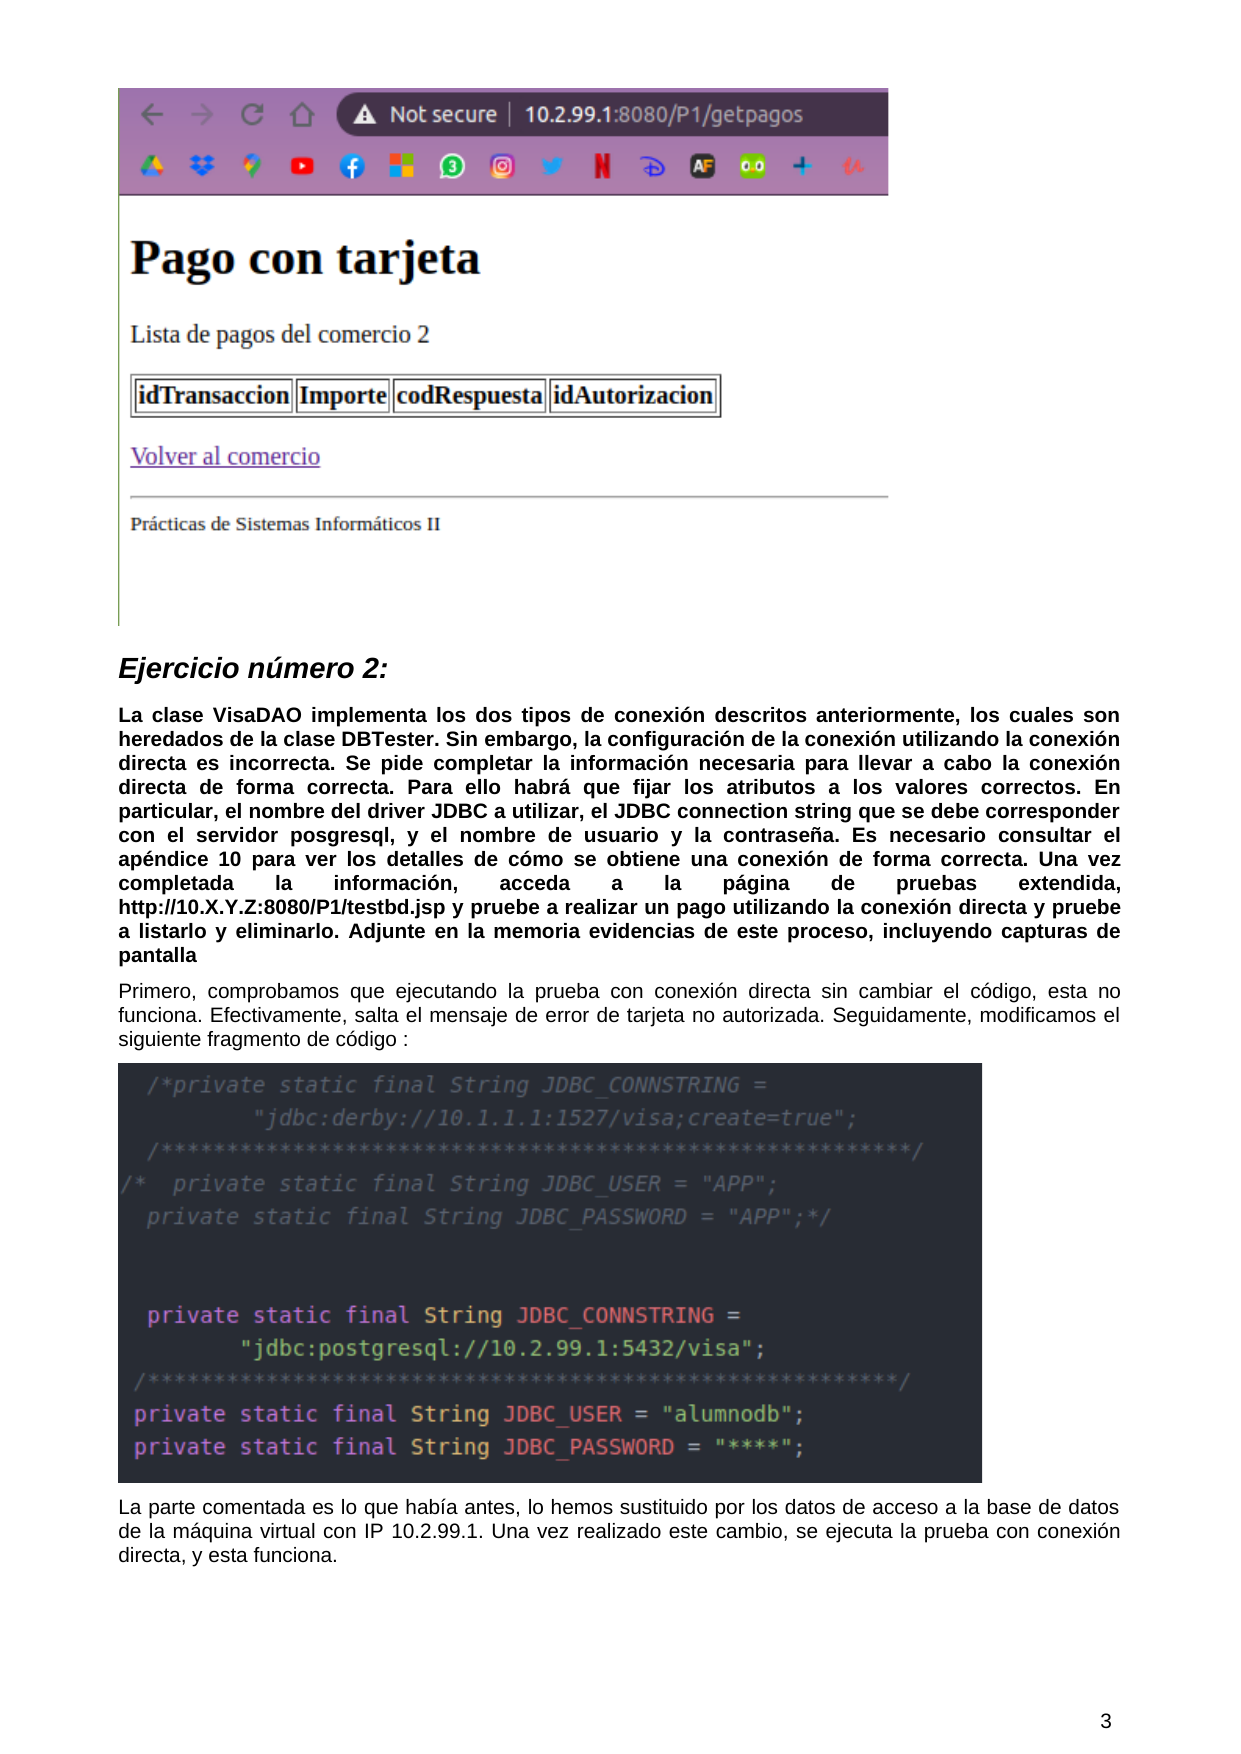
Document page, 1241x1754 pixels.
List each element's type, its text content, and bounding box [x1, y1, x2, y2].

text Primero, comprobamos que ejecutando la prueba con conexión directa sin cambiar el código, esta no funciona. Efectivamente, salta el mensaje de error de tarjeta no autorizada. Seguidamente, modificamos el siguiente fragmento de código : [118, 979, 1122, 1051]
text La clase VisaDAO implementa los dos tipos de conexión descritos anteriormente, los cuales son heredados de la clase DBTester. Sin embargo, la configuración de la conexión utilizando la conexión directa es incorrecta. Se pide completar la información necesaria para llevar a cabo la conexión directa de forma correcta. Para ello habrá que fijar los atributos a los valores correctos. En particular, el nombre del driver JDBC a utilizar, el JDBC connection string que se debe corresponder con el servidor posgresql, y el nombre de usuario y la contraseña. Es necesario consultar el apéndice 10 para ver los detalles de cómo se obtiene una conexión de forma correcta. Una vez completada la información, acceda a la página de pruebas extendida, http://10.X.Y.Z:8080/P1/testbd.jsp y pruebe a realizar un pago utilizando la conexión directa y pruebe a listarlo y eliminarlo. Adjunte en la memoria evidencias de este proceso, incluyendo capturas de pantalla [118, 703, 1122, 967]
picture [118, 88, 889, 626]
text La parte comentada es lo que había antes, lo hemos sustituido por los datos de acceso a la base de datos de la máquina virtual con IP 10.2.99.1. Una vez realizado este cambio, se ejecuta la prueba con conexión directa, y esta funciona. [118, 1495, 1122, 1567]
picture [118, 1063, 983, 1483]
subtitle Ejercicio número 2: [118, 651, 1122, 684]
